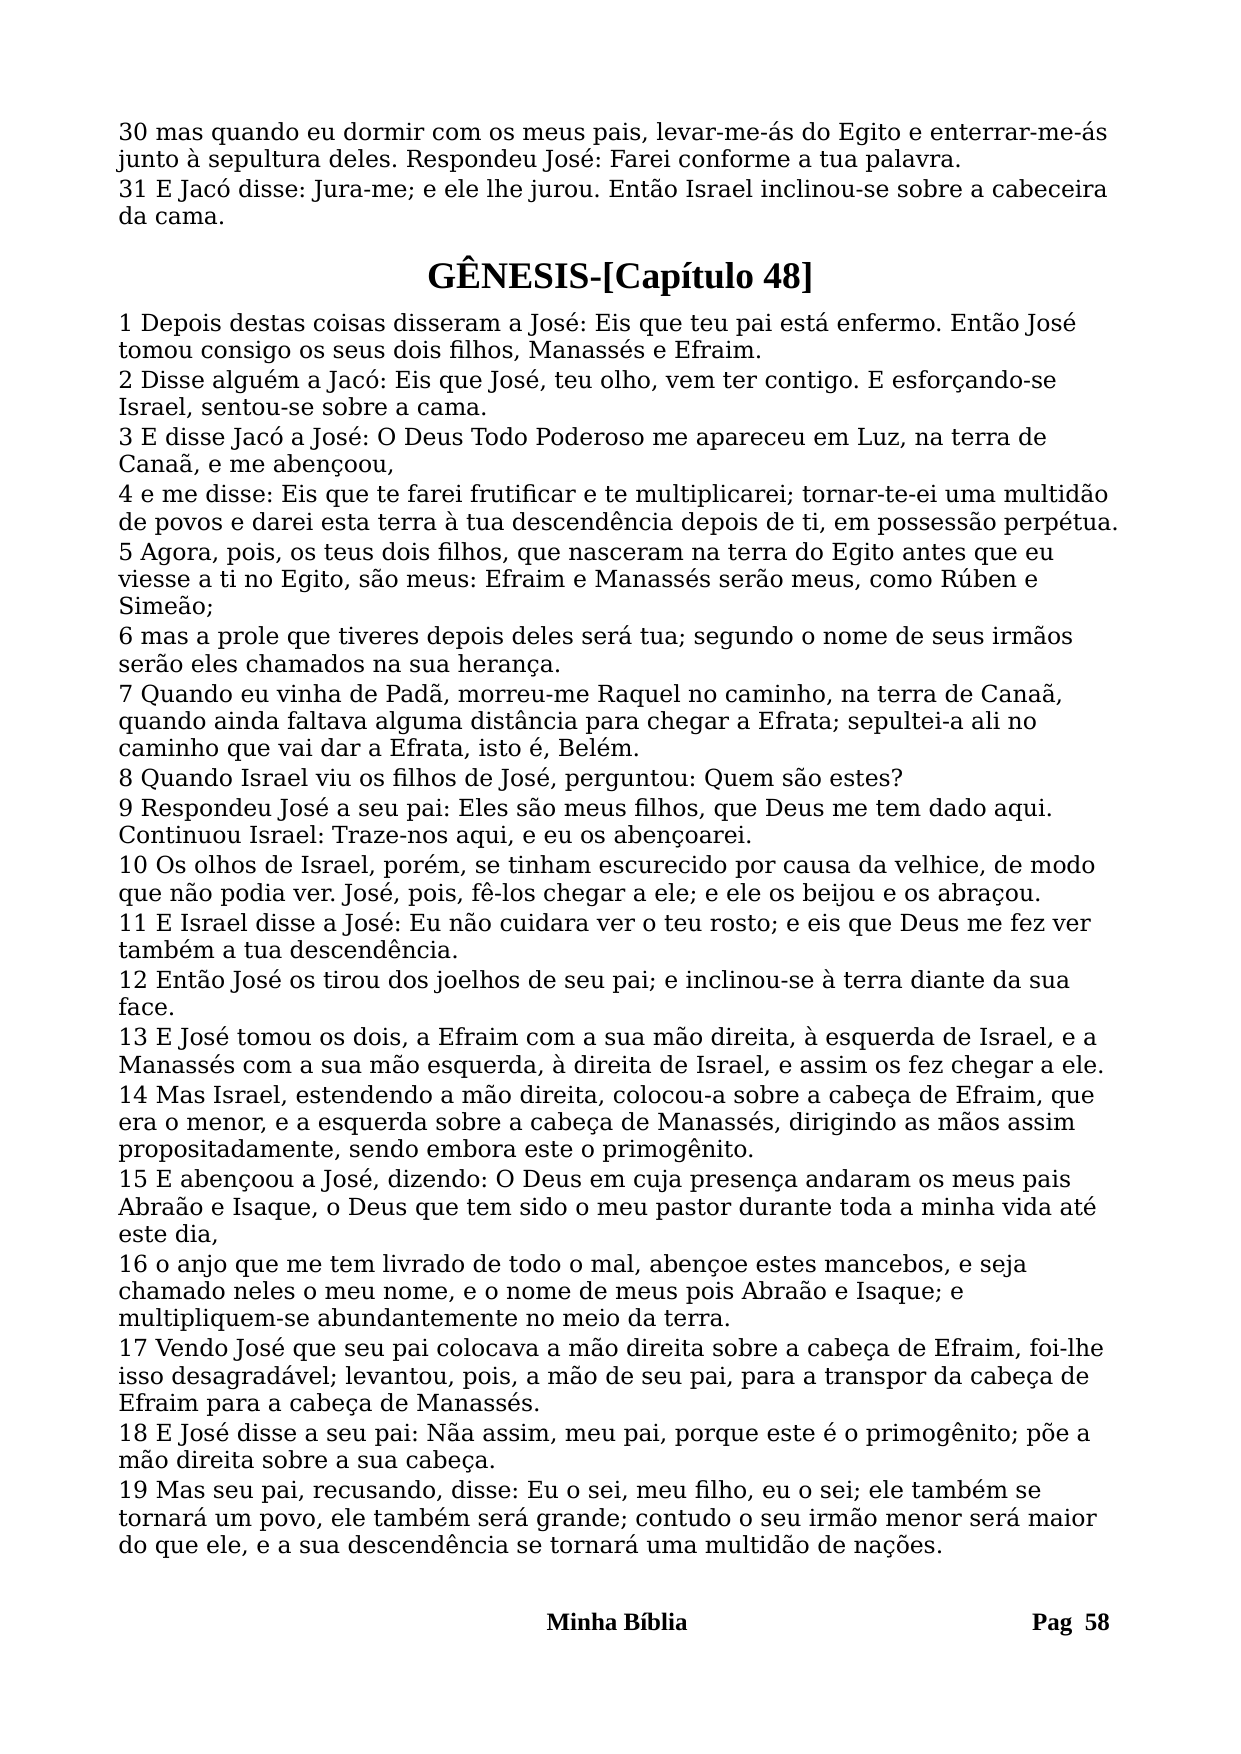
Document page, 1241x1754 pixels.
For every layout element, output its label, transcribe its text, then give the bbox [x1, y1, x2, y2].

text 14 Mas Israel, estendendo a mão direita, colocou-a sobre a cabeça de Efraim, que era o menor, e a esquerda sobre a cabeça de Manassés, dirigindo as mãos assim propositadamente, sendo embora este o primogênito. [118, 1081, 1122, 1163]
text 9 Respondeu José a seu pai: Eles são meus filhos, que Deus me tem dado aqui. Continuou Israel: Traze-nos aqui, e eu os abençoarei. [118, 795, 1122, 849]
text 1 Depois destas coisas disseram a José: Eis que teu pai está enfermo. Então José tomou consigo os seus dois filhos, Manassés e Efraim. [118, 309, 1122, 364]
text 10 Os olhos de Israel, porém, se tinham escurecido por causa da velhice, de modo que não podia ver. José, pois, fê-los chegar a ele; e ele os beijou e os abraçou. [118, 852, 1122, 907]
text 3 E disse Jacó a José: O Deus Todo Poderoso me apareceu em Luz, na terra de Canaã, e me abençoou, [118, 424, 1122, 478]
text 7 Quando eu vinha de Padã, morreu-me Raquel no caminho, na terra de Canaã, quando ainda faltava alguma distância para chegar a Efrata; sepultei-a ali no caminho que vai dar a Efrata, isto é, Belém. [118, 680, 1122, 762]
text 12 Então José os tirou dos joelhos de seu pai; e inclinou-se à terra diante da sua face. [118, 967, 1122, 1021]
text 13 E José tomou os dois, a Efraim com a sua mão direita, à esquerda de Israel, e a Manassés com a sua mão esquerda, à direita de Israel, e assim os fez chegar a ele. [118, 1024, 1122, 1078]
text 17 Vendo José que seu pai colocava a mão direita sobre a cabeça de Efraim, foi-lhe isso desagradável; levantou, pois, a mão de seu pai, para a transpor da cabeça de Efraim para a cabeça de Manassés. [118, 1335, 1122, 1417]
text 2 Disse alguém a Jacó: Eis que José, teu olho, vem ter contigo. E esforçando-se Israel, sentou-se sobre a cama. [118, 366, 1122, 421]
text 16 o anjo que me tem livrado de todo o mal, abençoe estes mancebos, e seja chamado neles o meu nome, e o nome de meus pois Abraão e Isaque; e multipliquem-se abundantemente no meio da terra. [118, 1250, 1122, 1332]
text 30 mas quando eu dormir com os meus pais, levar-me-ás do Egito e enterrar-me-ás junto à sepultura deles. Respondeu José: Farei conforme a tua palavra. [118, 118, 1122, 173]
text 19 Mas seu pai, recusando, disse: Eu o sei, meu filho, eu o sei; ele também se tornará um povo, ele também será grande; contudo o seu irmão menor será maior do que ele, e a sua descendência se tornará uma multidão de nações. [118, 1477, 1122, 1559]
text 8 Quando Israel viu os filhos de José, perguntou: Quem são estes? [118, 765, 1122, 792]
text 11 E Israel disse a José: Eu não cuidara ver o teu rosto; e eis que Deus me fez ver também a tua descendência. [118, 909, 1122, 964]
subtitle GÊNESIS-[Capítulo 48] [118, 253, 1122, 297]
text 31 E Jacó disse: Jura-me; e ele lhe jurou. Então Israel inclinou-se sobre a cabeceira da cama. [118, 175, 1122, 230]
text 5 Agora, pois, os teus dois filhos, que nasceram na terra do Egito antes que eu viesse a ti no Egito, são meus: Efraim e Manassés serão meus, como Rúben e Simeão; [118, 538, 1122, 620]
text 4 e me disse: Eis que te farei frutificar e te multiplicarei; tornar-te-ei uma multidão de povos e darei esta terra à tua descendência depois de ti, em possessão perpétua. [118, 481, 1122, 536]
text 15 E abençoou a José, dizendo: O Deus em cuja presença andaram os meus pais Abraão e Isaque, o Deus que tem sido o meu pastor durante toda a minha vida até este dia, [118, 1166, 1122, 1248]
text 18 E José disse a seu pai: Nãa assim, meu pai, porque este é o primogênito; põe a mão direita sobre a sua cabeça. [118, 1419, 1122, 1474]
text 6 mas a prole que tiveres depois deles será tua; segundo o nome de seus irmãos serão eles chamados na sua herança. [118, 623, 1122, 677]
